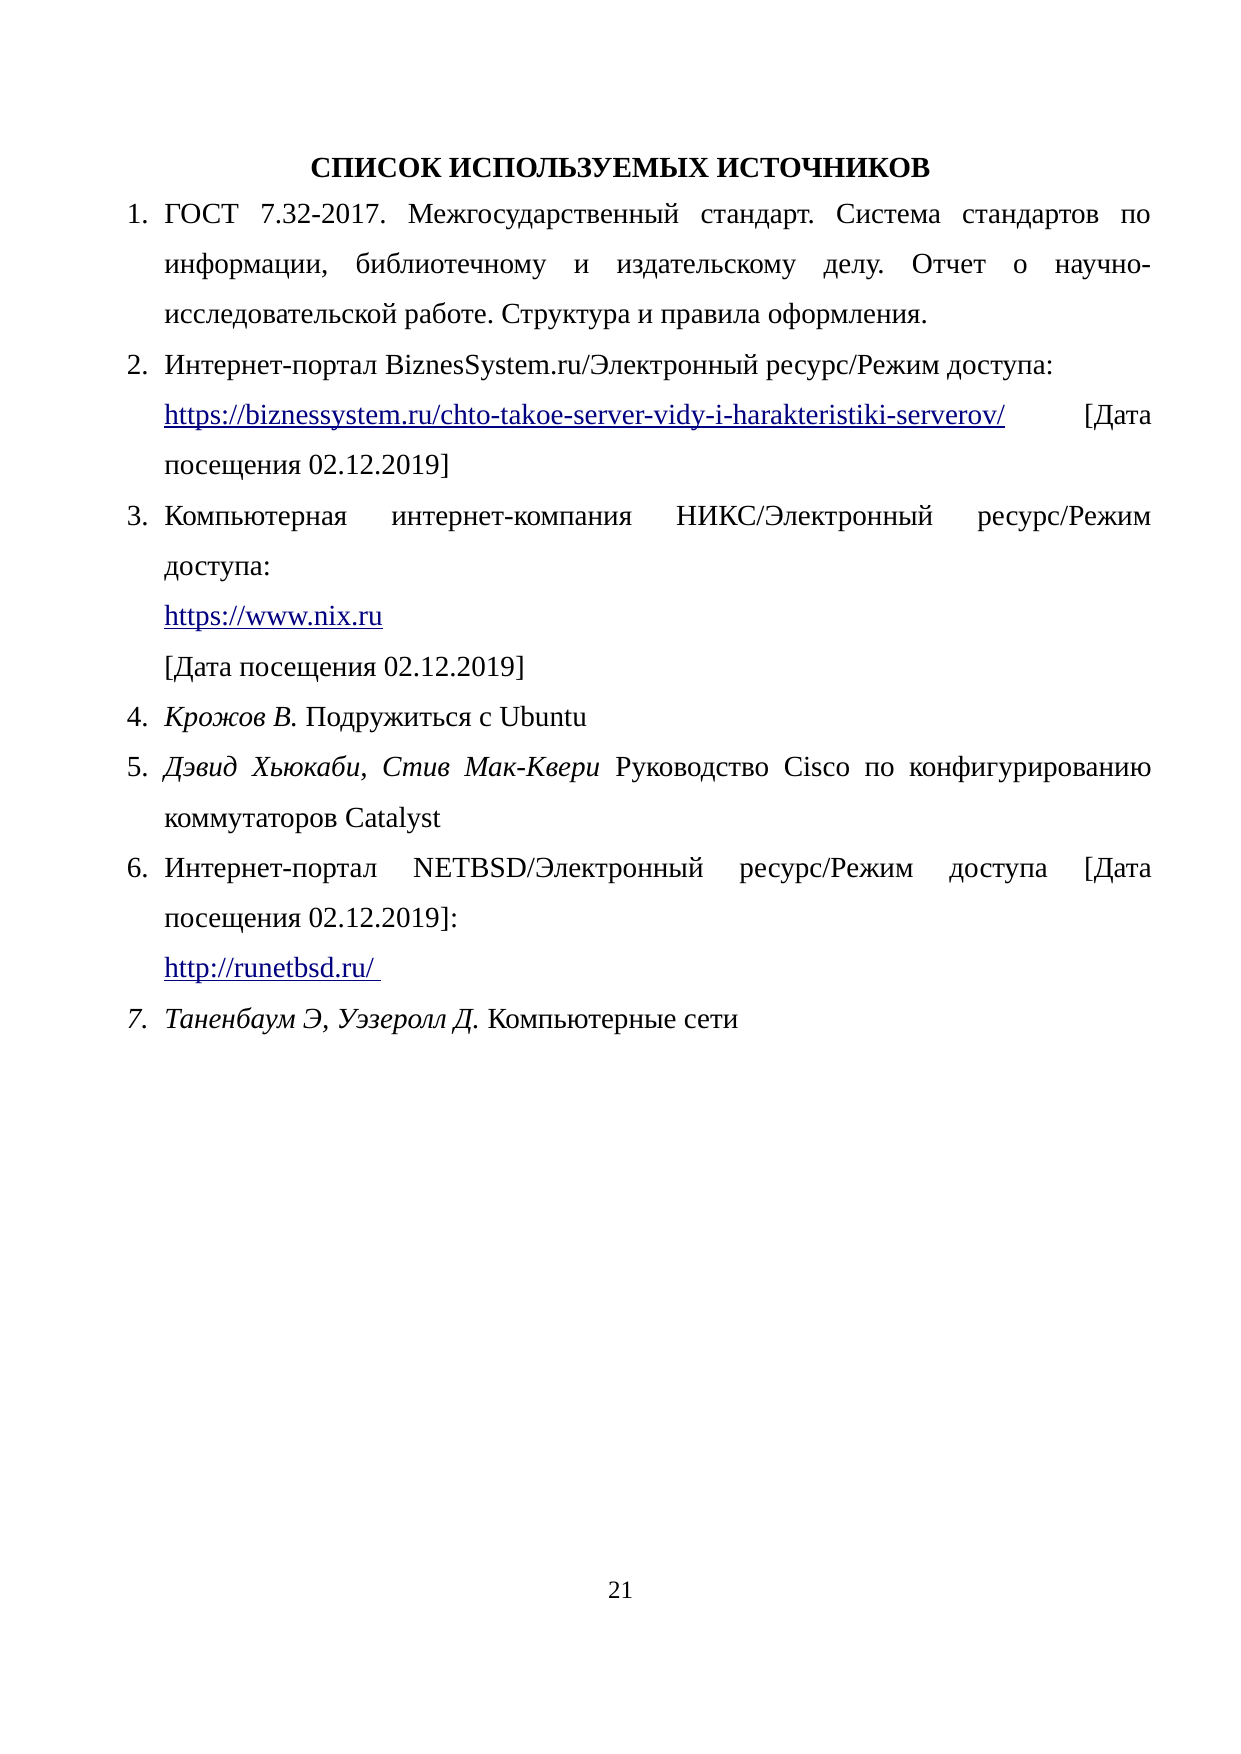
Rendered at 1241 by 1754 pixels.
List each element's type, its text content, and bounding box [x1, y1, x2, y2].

list Интернет-портал NETBSD/Электронный ресурс/Режим доступа [Дата посещения 02.12.2019]: [127, 850, 1152, 934]
list https://www.nix.ru [127, 598, 1152, 632]
list Дэвид Хьюкаби, Стив Мак-Квери Руководство Cisco по конфигурированию коммутаторов Catalyst [127, 749, 1152, 833]
list https://biznessystem.ru/chto-takoe-server-vidy-i-harakteristiki-serverov/ [Дата посещения 02.12.2019] [127, 397, 1152, 481]
list http://runetbsd.ru/ [127, 951, 1152, 984]
subtitle Список ИСПОЛЬЗУЕМЫХ ИСТОЧНИКОВ [89, 150, 1152, 183]
list Компьютерная интернет-компания НИКС/Электронный ресурс/Режим доступа: [127, 498, 1152, 582]
list Крожов В. Подружиться с Ubuntu [127, 699, 1152, 733]
list ГОСТ 7.32-2017. Межгосударственный стандарт. Система стандартов по информации, библиотечному и издательскому делу. Отчет о научно-исследовательской работе. Структура и правила оформления. [127, 196, 1152, 330]
list Таненбаум Э, Уэзеролл Д. Компьютерные сети [127, 1001, 1152, 1034]
list Интернет-портал BiznesSystem.ru/Электронный ресурс/Режим доступа: [127, 347, 1152, 380]
list [Дата посещения 02.12.2019] [127, 649, 1152, 682]
